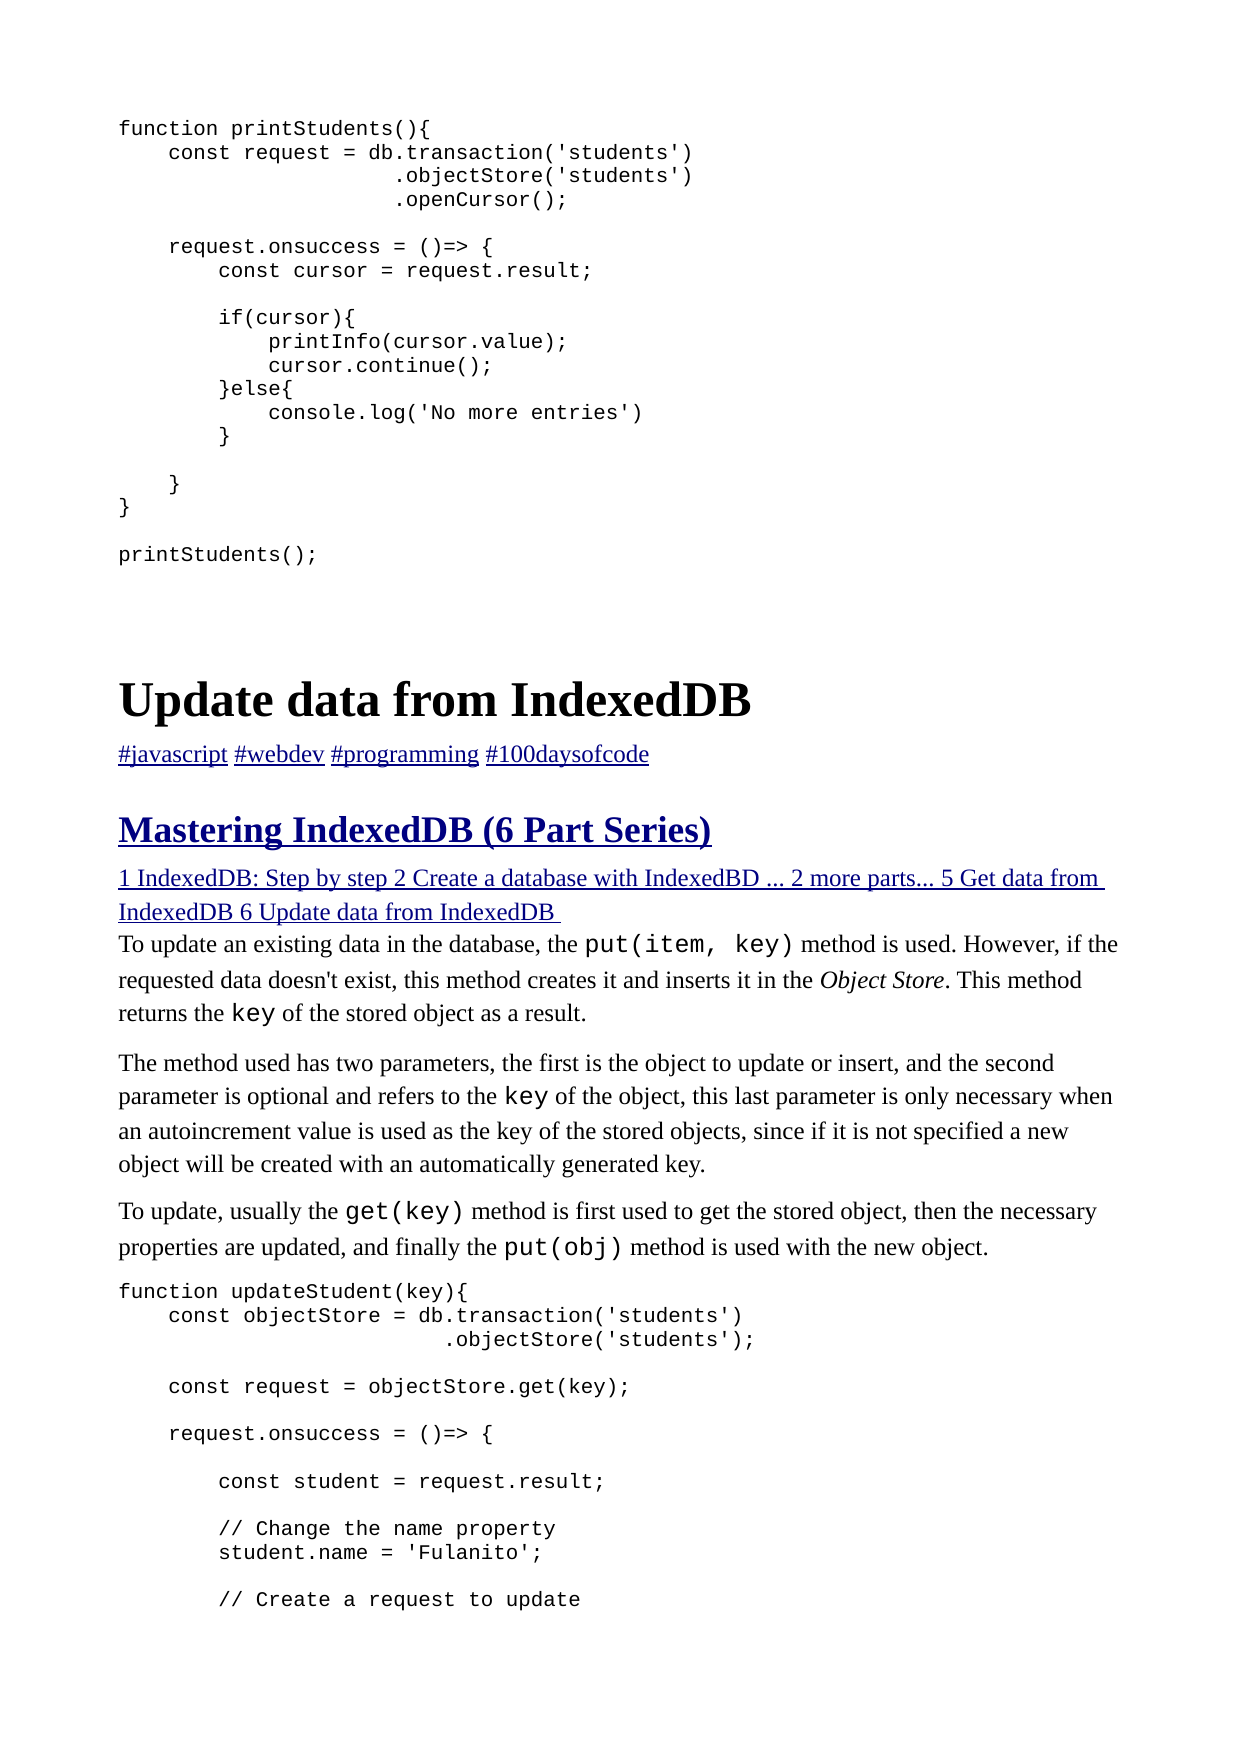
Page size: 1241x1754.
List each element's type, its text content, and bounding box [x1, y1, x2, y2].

text } [118, 496, 1122, 520]
text .openCursor(); [118, 189, 1122, 213]
text To update, usually the get(key) method is first used to get the stored object, then the necessary properties are updated, and finally the put(obj) method is used with the new object. [118, 1196, 1122, 1262]
text The method used has two parameters, the first is the object to update or insert, and the second parameter is optional and refers to the key of the object, this last parameter is only necessary when an autoincrement value is used as the key of the stored objects, since if it is not specified a new object will be created with an automatically generated key. [118, 1048, 1122, 1178]
text } [118, 473, 1122, 496]
text } [118, 426, 1122, 449]
text To update an existing data in the database, the put(item, key) method is used. However, if the requested data doesn't exist, this method creates it and inserts it in the Object Store. This method returns the key of the stored object as a result. [118, 929, 1122, 1028]
text // Change the name property [118, 1518, 1122, 1542]
text #javascript #webdev #programming #100daysofcode [118, 739, 1122, 768]
text console.log('No more entries') [118, 402, 1122, 426]
text // Create a request to update [118, 1589, 1122, 1613]
text printInfo(cursor.value); [118, 331, 1122, 354]
text student.name = 'Fulanito'; [118, 1542, 1122, 1565]
text function printStudents(){ [118, 118, 1122, 142]
text 1 IndexedDB: Step by step 2 Create a database with IndexedBD ... 2 more parts... 5 Get data from IndexedDB 6 Update data from IndexedDB [118, 863, 1122, 925]
text const cursor = request.result; [118, 260, 1122, 284]
text }else{ [118, 378, 1122, 402]
text const request = db.transaction('students') [118, 142, 1122, 165]
text const objectStore = db.transaction('students') [118, 1305, 1122, 1329]
text if(cursor){ [118, 307, 1122, 331]
text .objectStore('students'); [118, 1329, 1122, 1352]
text const request = objectStore.get(key); [118, 1376, 1122, 1400]
text .objectStore('students') [118, 165, 1122, 189]
subtitle Update data from IndexedDB [118, 669, 1122, 727]
text function updateStudent(key){ [118, 1282, 1122, 1305]
text printStudents(); [118, 544, 1122, 567]
text const student = request.result; [118, 1471, 1122, 1494]
subtitle Mastering IndexedDB (6 Part Series) [118, 808, 1122, 851]
text cursor.continue(); [118, 354, 1122, 378]
text request.onsuccess = ()=> { [118, 236, 1122, 260]
text request.onsuccess = ()=> { [118, 1423, 1122, 1447]
